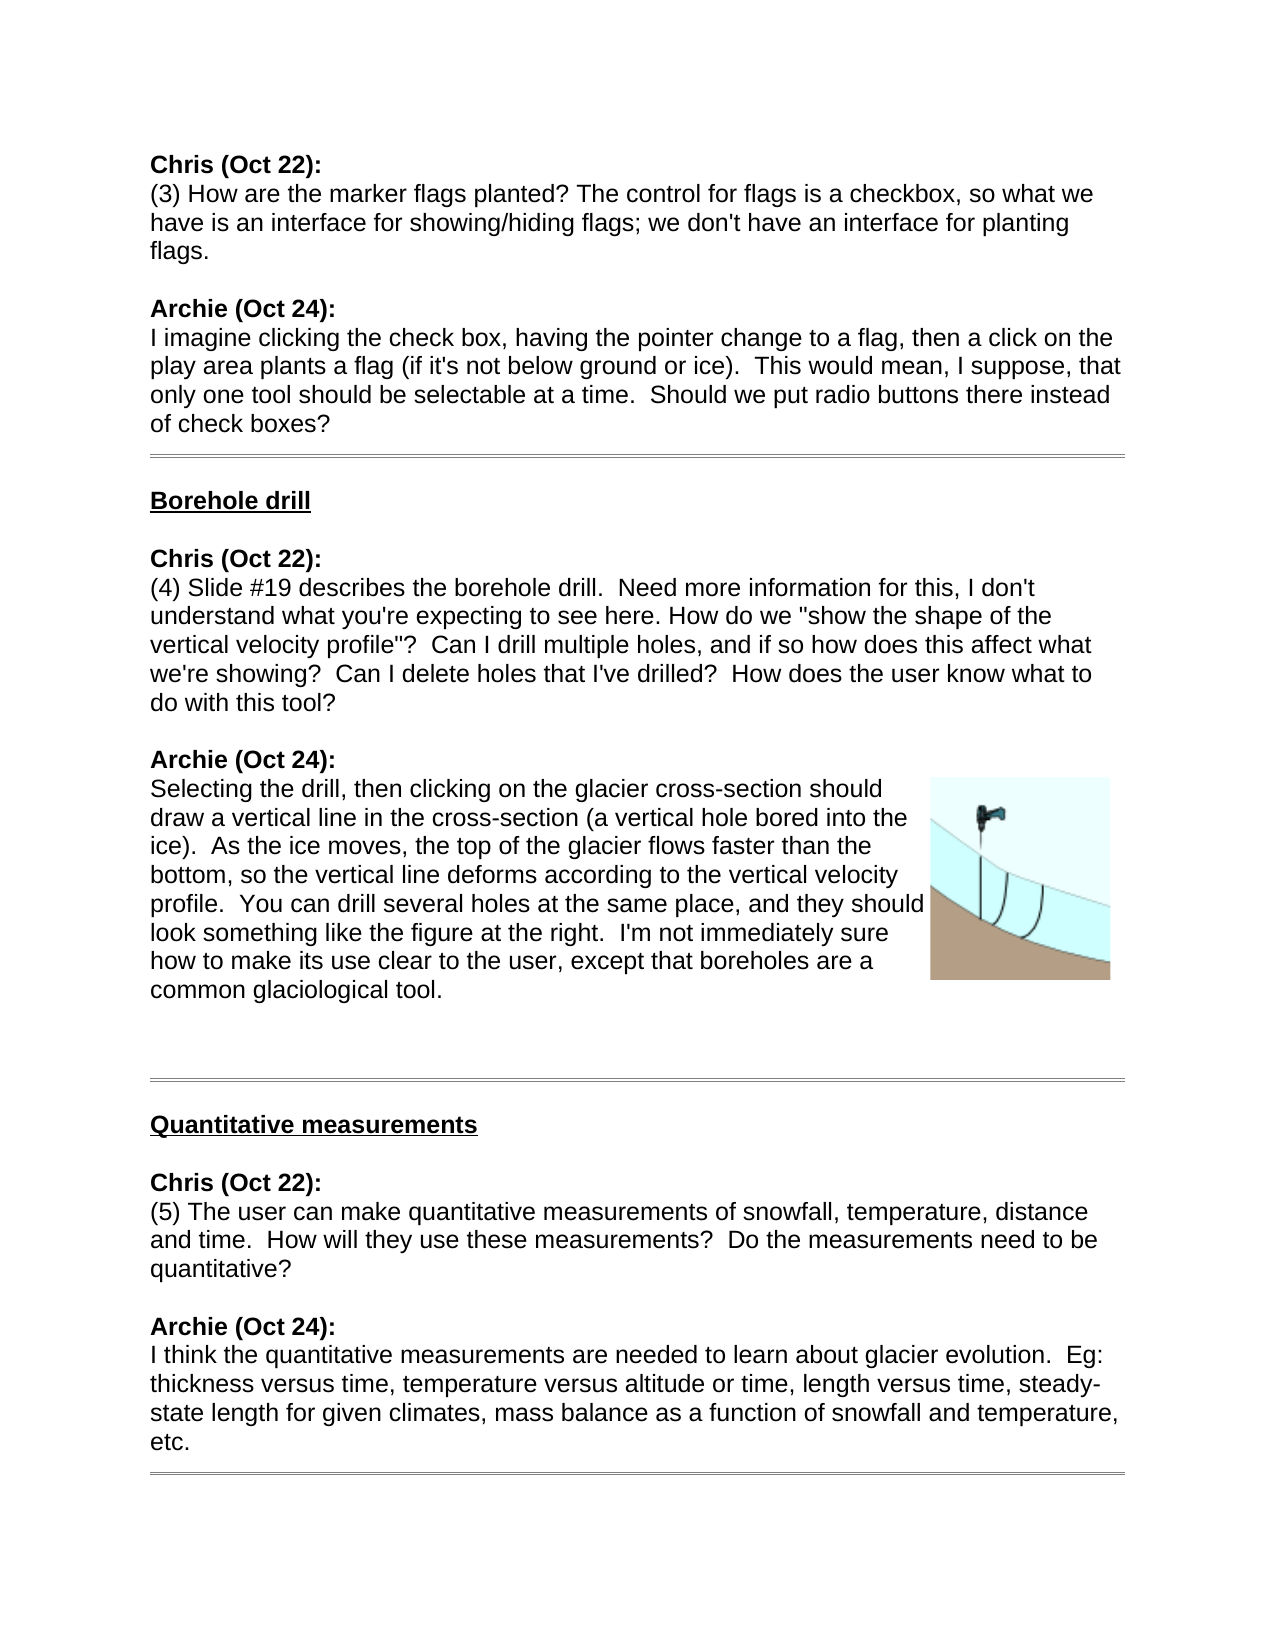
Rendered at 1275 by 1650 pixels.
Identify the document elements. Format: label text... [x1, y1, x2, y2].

text (5) The user can make quantitative measurements of snowfall, temperature, distance and time. How will they use these measurements? Do the measurements need to be quantitative? [150, 1196, 1125, 1283]
text Chris (Oct 22): [150, 150, 1125, 179]
text (4) Slide #19 describes the borehole drill. Need more information for this, I don't understand what you're expecting to see here. How do we "show the shape of the vertical velocity profile"? Can I drill multiple holes, and if so how does this affect what we're showing? Can I delete holes that I've drilled? How does the user know what to do with this tool? [150, 573, 1125, 716]
picture [930, 777, 1111, 980]
text Selecting the drill, then clicking on the glacier cross-section should draw a vertical line in the cross-section (a vertical hole bored into the ice). As the ice moves, the top of the glacier flows faster than the bottom, so the vertical line deforms according to the vertical velocity profile. You can drill several holes at the same place, and they should look something like the figure at the right. I'm not immediately sure how to make its use clear to the user, except that boreholes are a common glaciological tool. [150, 774, 1125, 1004]
text Archie (Oct 24): [150, 745, 1125, 774]
text Chris (Oct 22): [150, 544, 1125, 573]
text Archie (Oct 24): [150, 294, 1125, 322]
text Borehole drill [150, 486, 1125, 515]
text I imagine clicking the check box, having the pointer change to a flag, then a click on the play area plants a flag (if it's not below ground or ice). This would mean, I suppose, that only one tool should be selectable at a time. Should we put radio buttons there instead of check boxes? [150, 322, 1125, 437]
text Quantitative measurements [150, 1110, 1125, 1139]
text Archie (Oct 24): [150, 1311, 1125, 1340]
text (3) How are the marker flags planted? The control for flags is a checkbox, so what we have is an interface for showing/hiding flags; we don't have an interface for planting flags. [150, 179, 1125, 265]
text I think the quantitative measurements are needed to learn about glacier evolution. Eg: thickness versus time, temperature versus altitude or time, length versus time, steady-state length for given climates, mass balance as a function of snowfall and temperature, etc. [150, 1340, 1125, 1455]
text Chris (Oct 22): [150, 1168, 1125, 1196]
